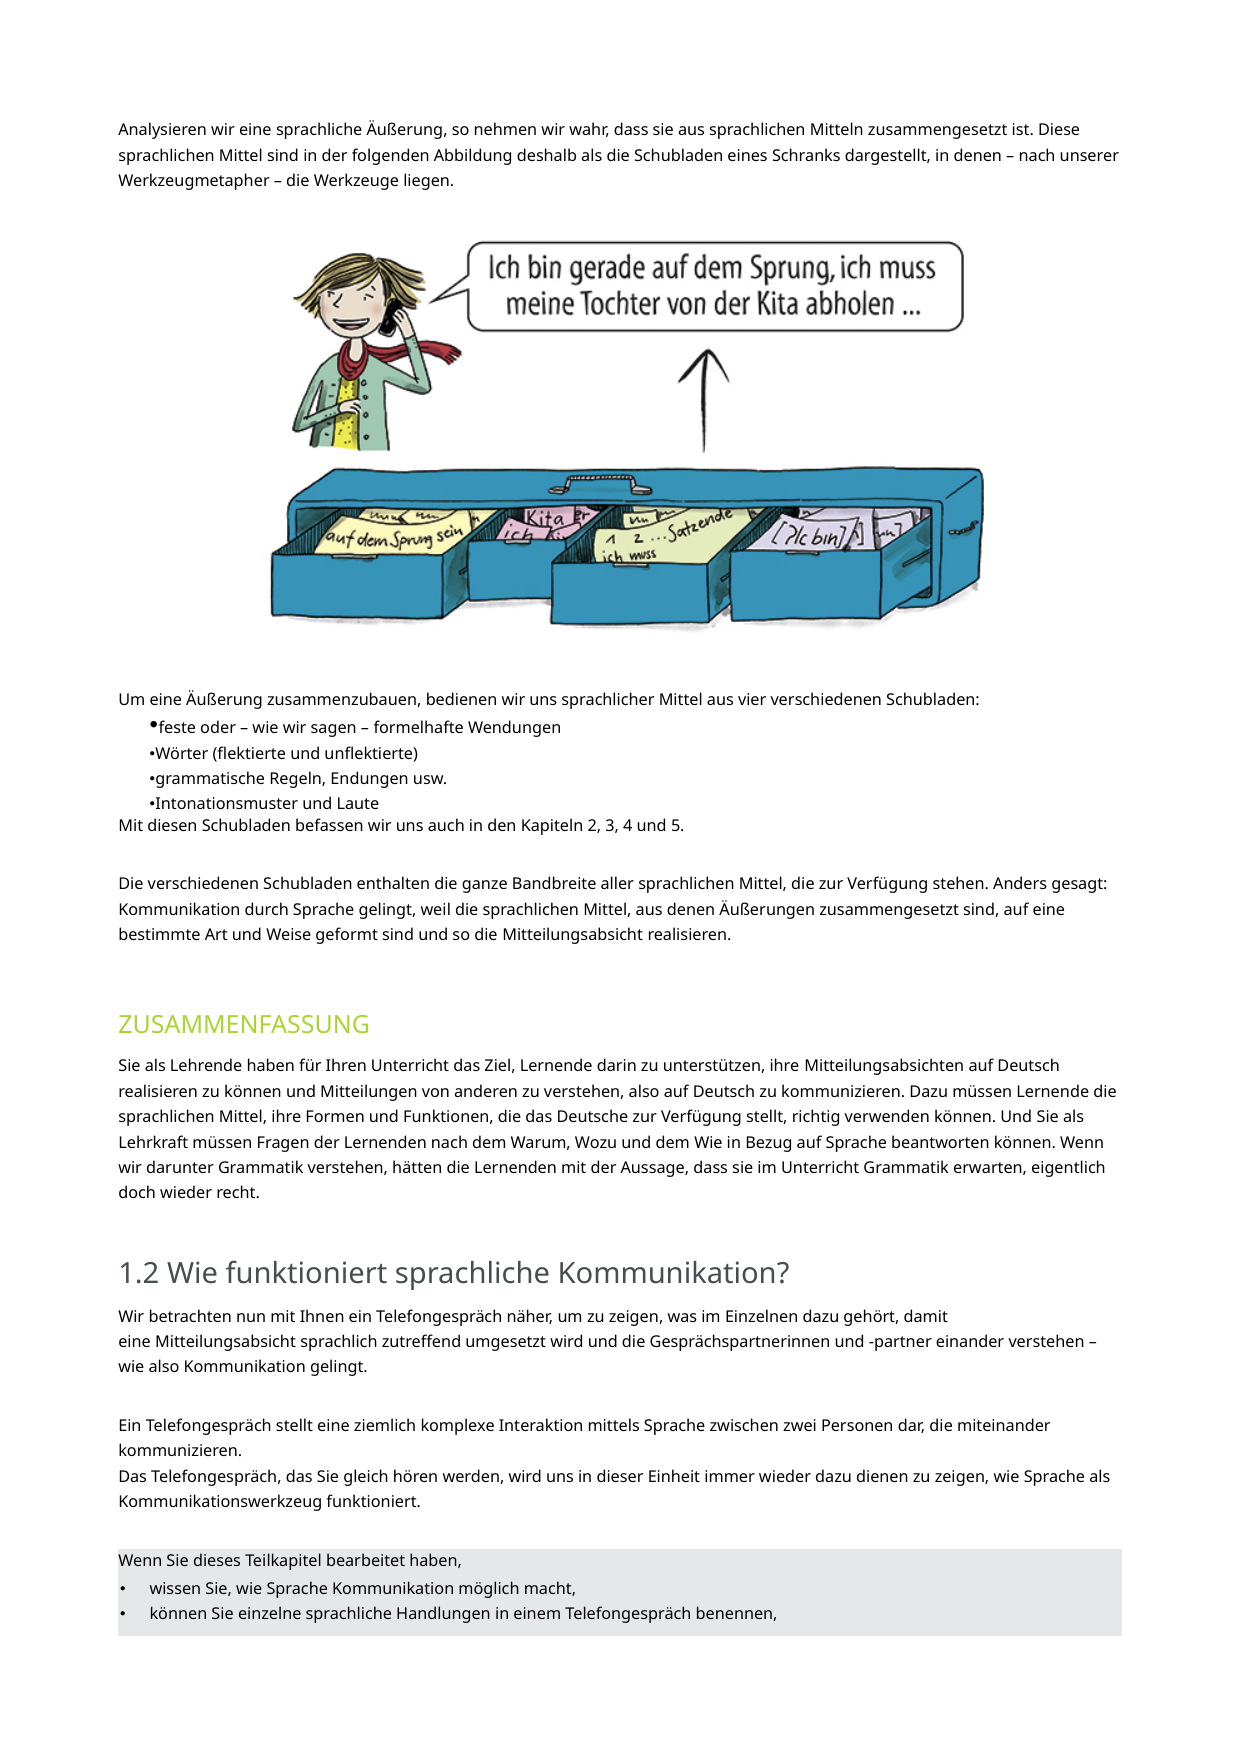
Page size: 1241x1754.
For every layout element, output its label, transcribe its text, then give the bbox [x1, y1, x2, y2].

subtitle ZUSAMMENFASSUNG [118, 1007, 1122, 1041]
text Mit diesen Schubladen befassen wir uns auch in den Kapiteln 2, 3, 4 und 5. [118, 814, 1122, 836]
list Intonationsmuster und Laute [118, 789, 1122, 814]
text Wenn Sie dieses Teilkapitel bearbeitet haben, [118, 1548, 1122, 1571]
text Um eine Äußerung zusammenzubauen, bedienen wir uns sprachlicher Mittel aus vier verschiedenen Schubladen: [118, 688, 1122, 711]
list wissen Sie, wie Sprache Kommunikation möglich macht, [120, 1574, 1122, 1599]
picture [226, 227, 1014, 652]
text Die verschiedenen Schubladen enthalten die ganze Bandbreite aller sprachlichen Mittel, die zur Verfügung stehen. Anders gesagt: Kommunikation durch Sprache gelingt, weil die sprachlichen Mittel, aus denen Äußerungen zusammengesetzt sind, auf eine bestimmte Art und Weise geformt sind und so die Mitteilungsabsicht realisieren. [118, 872, 1122, 945]
text Analysieren wir eine sprachliche Äußerung, so nehmen wir wahr, dass sie aus sprachlichen Mitteln zusammengesetzt ist. Diese sprachlichen Mittel sind in der folgenden Abbildung deshalb als die Schubladen eines Schranks dargestellt, in denen – nach unserer Werkzeugmetapher – die Werkzeuge liegen. [118, 118, 1122, 191]
text Wir betrachten nun mit Ihnen ein Telefongespräch näher, um zu zeigen, was im Einzelnen dazu gehört, damit eine Mitteilungsabsicht sprachlich zutreffend umgesetzt wird und die Gesprächspartnerinnen und -partner einander verstehen – wie also Kommunikation gelingt. [118, 1304, 1122, 1378]
list feste oder – wie wir sagen – formelhafte Wendungen [118, 714, 1122, 739]
list Wörter (flektierte und unflektierte) [118, 739, 1122, 764]
list grammatische Regeln, Endungen usw. [118, 764, 1122, 789]
list können Sie einzelne sprachliche Handlungen in einem Telefongespräch benennen, [120, 1599, 1122, 1624]
text Das Telefongespräch, das Sie gleich hören werden, wird uns in dieser Einheit immer wieder dazu dienen zu zeigen, wie Sprache als Kommunikationswerkzeug funktioniert. [118, 1465, 1122, 1512]
subtitle 1.2 Wie funktioniert sprachliche Kommunikation? [118, 1252, 1122, 1292]
text Sie als Lehrende haben für Ihren Unterricht das Ziel, Lernende darin zu unterstützen, ihre Mitteilungsabsichten auf Deutsch realisieren zu können und Mitteilungen von anderen zu verstehen, also auf Deutsch zu kommunizieren. Dazu müssen Lernende die sprachlichen Mittel, ihre Formen und Funktionen, die das Deutsche zur Verfügung stellt, richtig verwenden können. Und Sie als Lehrkraft müssen Fragen der Lernenden nach dem Warum, Wozu und dem Wie in Bezug auf Sprache beantworten können. Wenn wir darunter Grammatik verstehen, hätten die Lernenden mit der Aussage, dass sie im Unterricht Grammatik erwarten, eigentlich doch wieder recht. [118, 1054, 1122, 1204]
text Ein Telefongespräch stellt eine ziemlich komplexe Interaktion mittels Sprache zwischen zwei Personen dar, die miteinander kommunizieren. [118, 1414, 1122, 1461]
